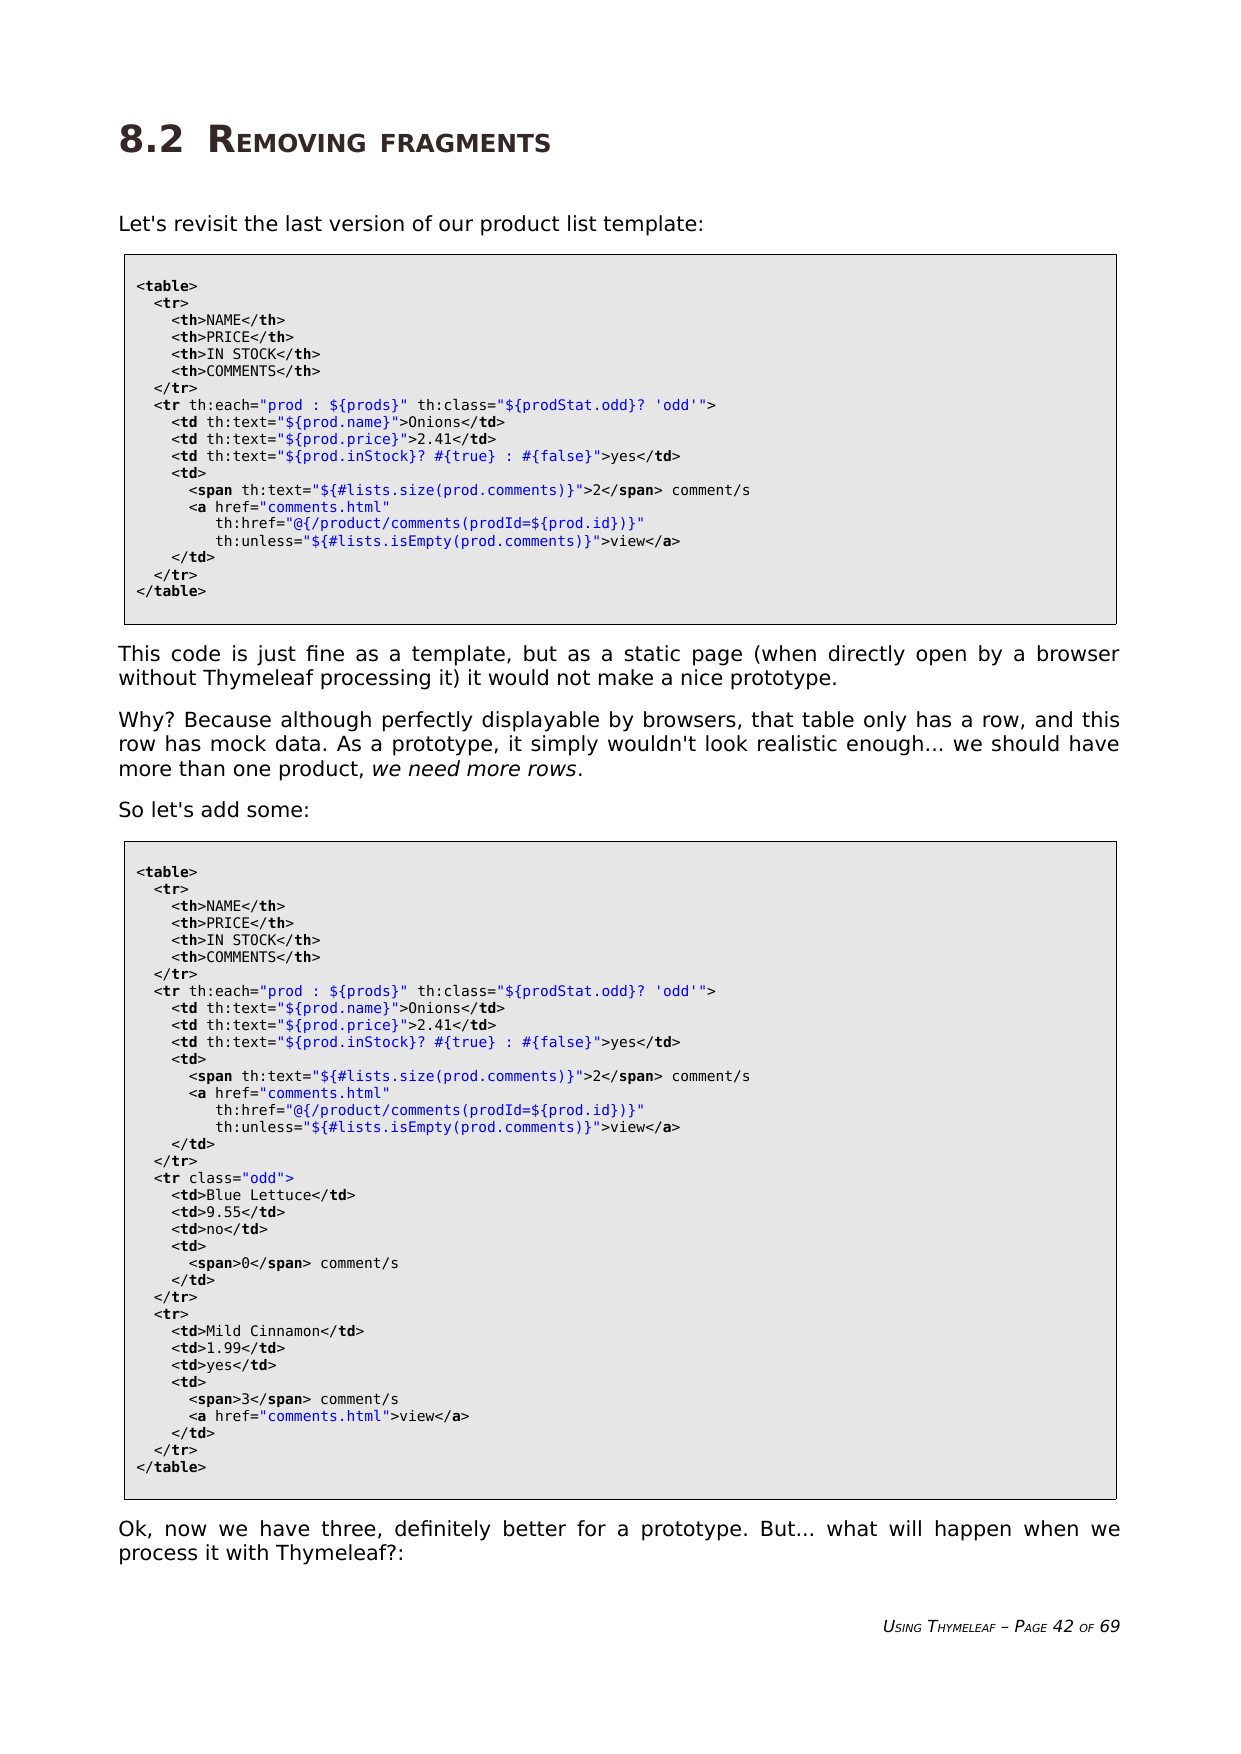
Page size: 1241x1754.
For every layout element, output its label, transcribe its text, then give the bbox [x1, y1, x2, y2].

text So let's add some: [118, 798, 1122, 823]
text Why? Because although perfectly displayable by browsers, that table only has a row, and this row has mock data. As a prototype, it simply wouldn't look realistic enough... we should have more than one product, we need more rows. [118, 708, 1122, 781]
text Ok, now we have three, definitely better for a prototype. But... what will happen when we process it with Thymeleaf?: [118, 1517, 1122, 1566]
text <table> <tr> <th>NAME</th> <th>PRICE</th> <th>IN STOCK</th> <th>COMMENTS</th> </tr> <tr th:each="prod : ${prods}" th:class="${prodStat.odd}? 'odd'"> <td th:text="${prod.name}">Onions</td> <td th:text="${prod.price}">2.41</td> <td th:text="${prod.inStock}? #{true} : #{false}">yes</td> <td> <span th:text="${#lists.size(prod.comments)}">2</span> comment/s <a href="comments.html" th:href="@{/product/comments(prodId=${prod.id})}" th:unless="${#lists.isEmpty(prod.comments)}">view</a> </td> </tr> <tr class="odd"> <td>Blue Lettuce</td> <td>9.55</td> <td>no</td> <td> <span>0</span> comment/s </td> </tr> <tr> <td>Mild Cinnamon</td> <td>1.99</td> <td>yes</td> <td> <span>3</span> comment/s <a href="comments.html">view</a> </td> </tr> </table> [125, 842, 1116, 1499]
text Let's revisit the last version of our product list template: [118, 212, 1122, 236]
text <table> <tr> <th>NAME</th> <th>PRICE</th> <th>IN STOCK</th> <th>COMMENTS</th> </tr> <tr th:each="prod : ${prods}" th:class="${prodStat.odd}? 'odd'"> <td th:text="${prod.name}">Onions</td> <td th:text="${prod.price}">2.41</td> <td th:text="${prod.inStock}? #{true} : #{false}">yes</td> <td> <span th:text="${#lists.size(prod.comments)}">2</span> comment/s <a href="comments.html" th:href="@{/product/comments(prodId=${prod.id})}" th:unless="${#lists.isEmpty(prod.comments)}">view</a> </td> </tr> </table> [125, 255, 1116, 624]
text This code is just fine as a template, but as a static page (when directly open by a browser without Thymeleaf processing it) it would not make a nice prototype. [118, 642, 1122, 690]
subtitle Removing fragments [118, 118, 1122, 162]
